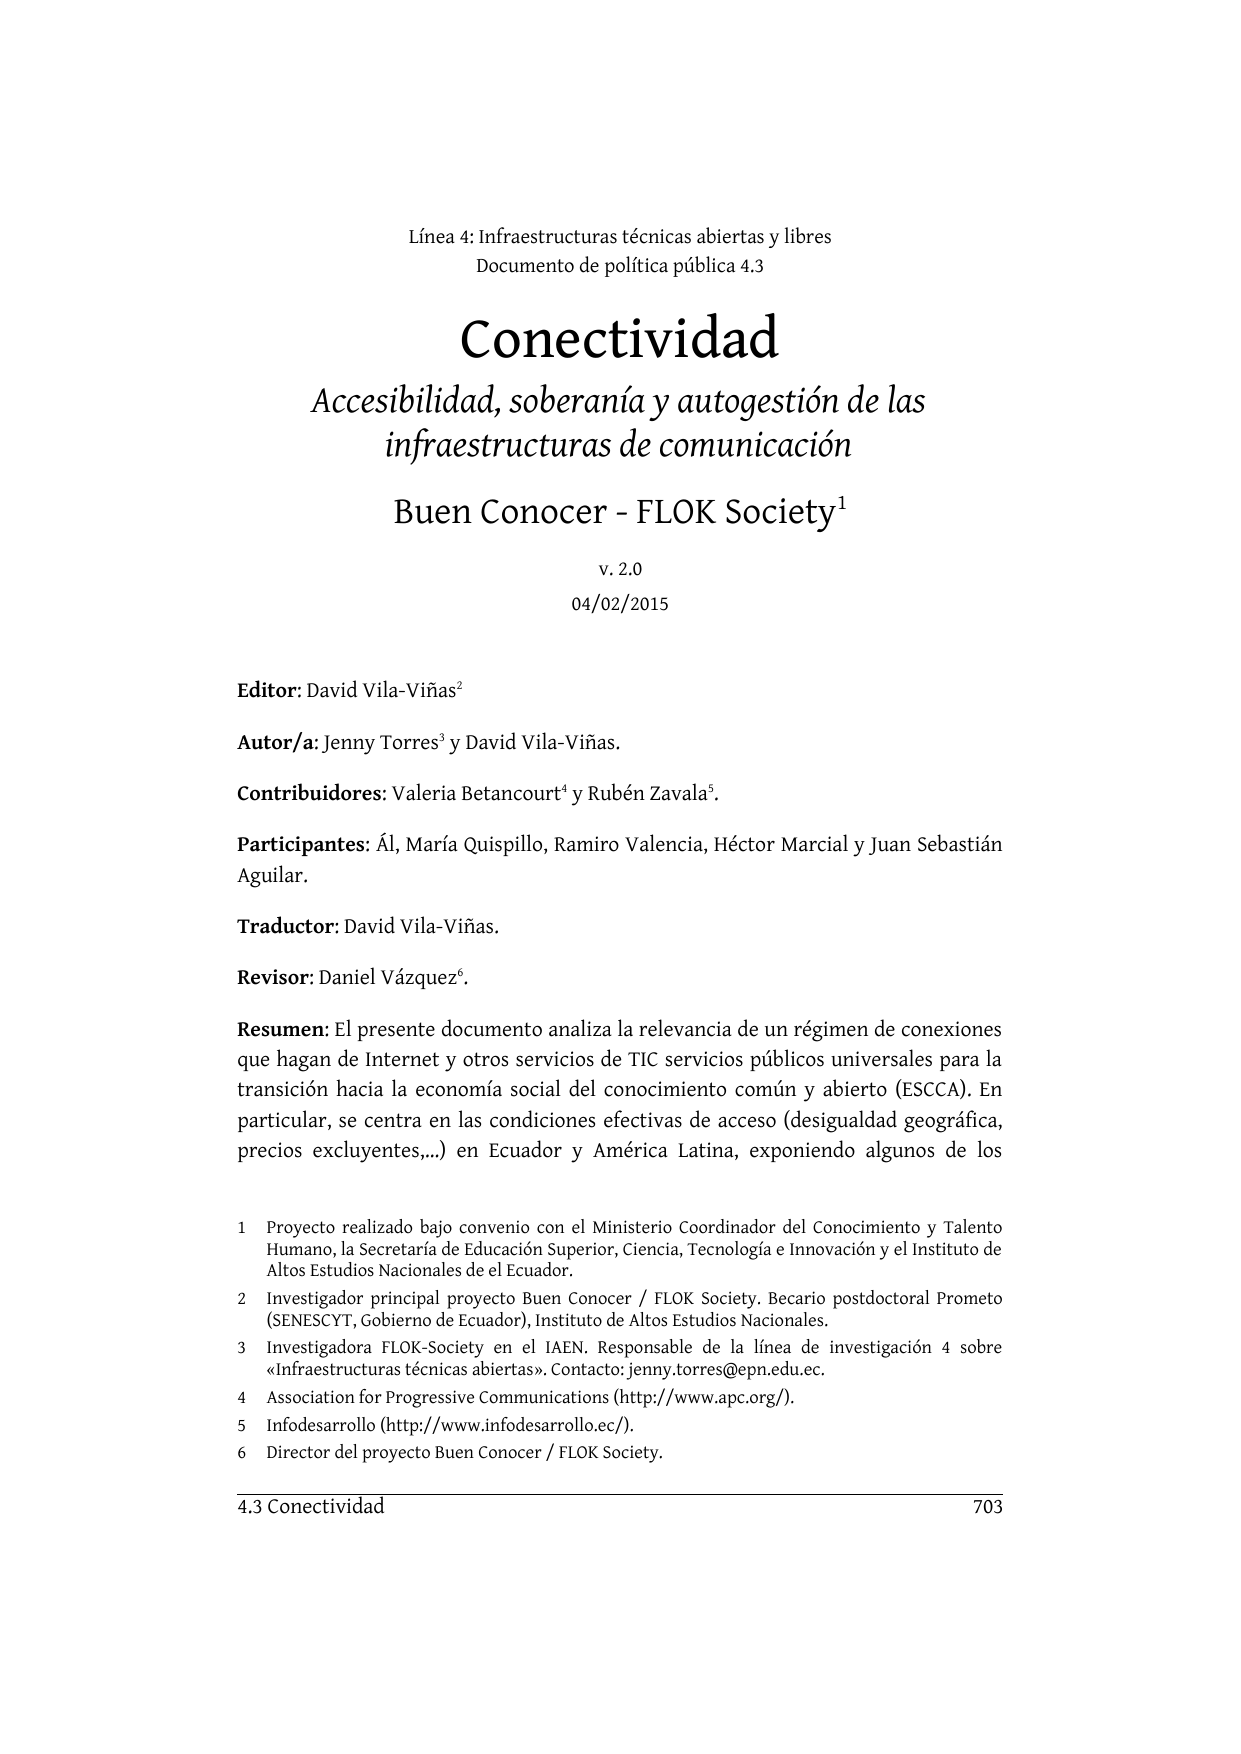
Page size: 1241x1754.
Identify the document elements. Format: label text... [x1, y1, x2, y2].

text Traductor: David Vila-Viñas. [237, 914, 1003, 939]
text Director del proyecto Buen Conocer / FLOK Society. [237, 1442, 1003, 1464]
subtitle Accesibilidad, soberanía y autogestión de las infraestructuras de comunicación [297, 380, 943, 467]
text Participantes: Ál, María Quispillo, Ramiro Valencia, Héctor Marcial y Juan Sebastián Aguilar. [237, 833, 1003, 888]
text v. 2.0 [237, 558, 1003, 582]
text Contribuidores: Valeria Betancourt y Rubén Zavala. [237, 781, 1003, 807]
title Conectividad [282, 307, 958, 374]
text Revisor: Daniel Vázquez. [237, 966, 1003, 991]
text Proyecto realizado bajo convenio con el Ministerio Coordinador del Conocimiento y Talento Humano, la Secretaría de Educación Superior, Ciencia, Tecnología e Innovación y el Instituto de Altos Estudios Nacionales de el Ecuador. [237, 1217, 1003, 1282]
text Autor/a: Jenny Torres y David Vila-Viñas. [237, 730, 1003, 755]
text Resumen: El presente documento analiza la relevancia de un régimen de conexiones que hagan de Internet y otros servicios de TIC servicios públicos universales para la transición hacia la economía social del conocimiento común y abierto (ESCCA). En particular, se centra en las condiciones efectivas de acceso (desigualdad geográfica, precios excluyentes,…) en Ecuador y América Latina, exponiendo algunos de los [237, 1017, 1003, 1163]
text Línea 4: Infraestructuras técnicas abiertas y libres Documento de política pública 4.3 [237, 225, 1003, 278]
text Association for Progressive Communications (http://www.apc.org/). [237, 1387, 1003, 1408]
text Investigador principal proyecto Buen Conocer / FLOK Society. Becario postdoctoral Prometo (SENESCYT, Gobierno de Ecuador), Instituto de Altos Estudios Nacionales. [237, 1288, 1003, 1331]
text Investigadora FLOK-Society en el IAEN. Responsable de la línea de investigación 4 sobre «Infraestructuras técnicas abiertas». Contacto: jenny.torres@epn.edu.ec. [237, 1337, 1003, 1381]
text Buen Conocer - FLOK Society [297, 491, 943, 534]
text Editor: David Vila-Viñas [237, 678, 1003, 704]
text 04/02/2015 [237, 593, 1003, 617]
text Infodesarrollo (http://www.infodesarrollo.ec/). [237, 1414, 1003, 1436]
